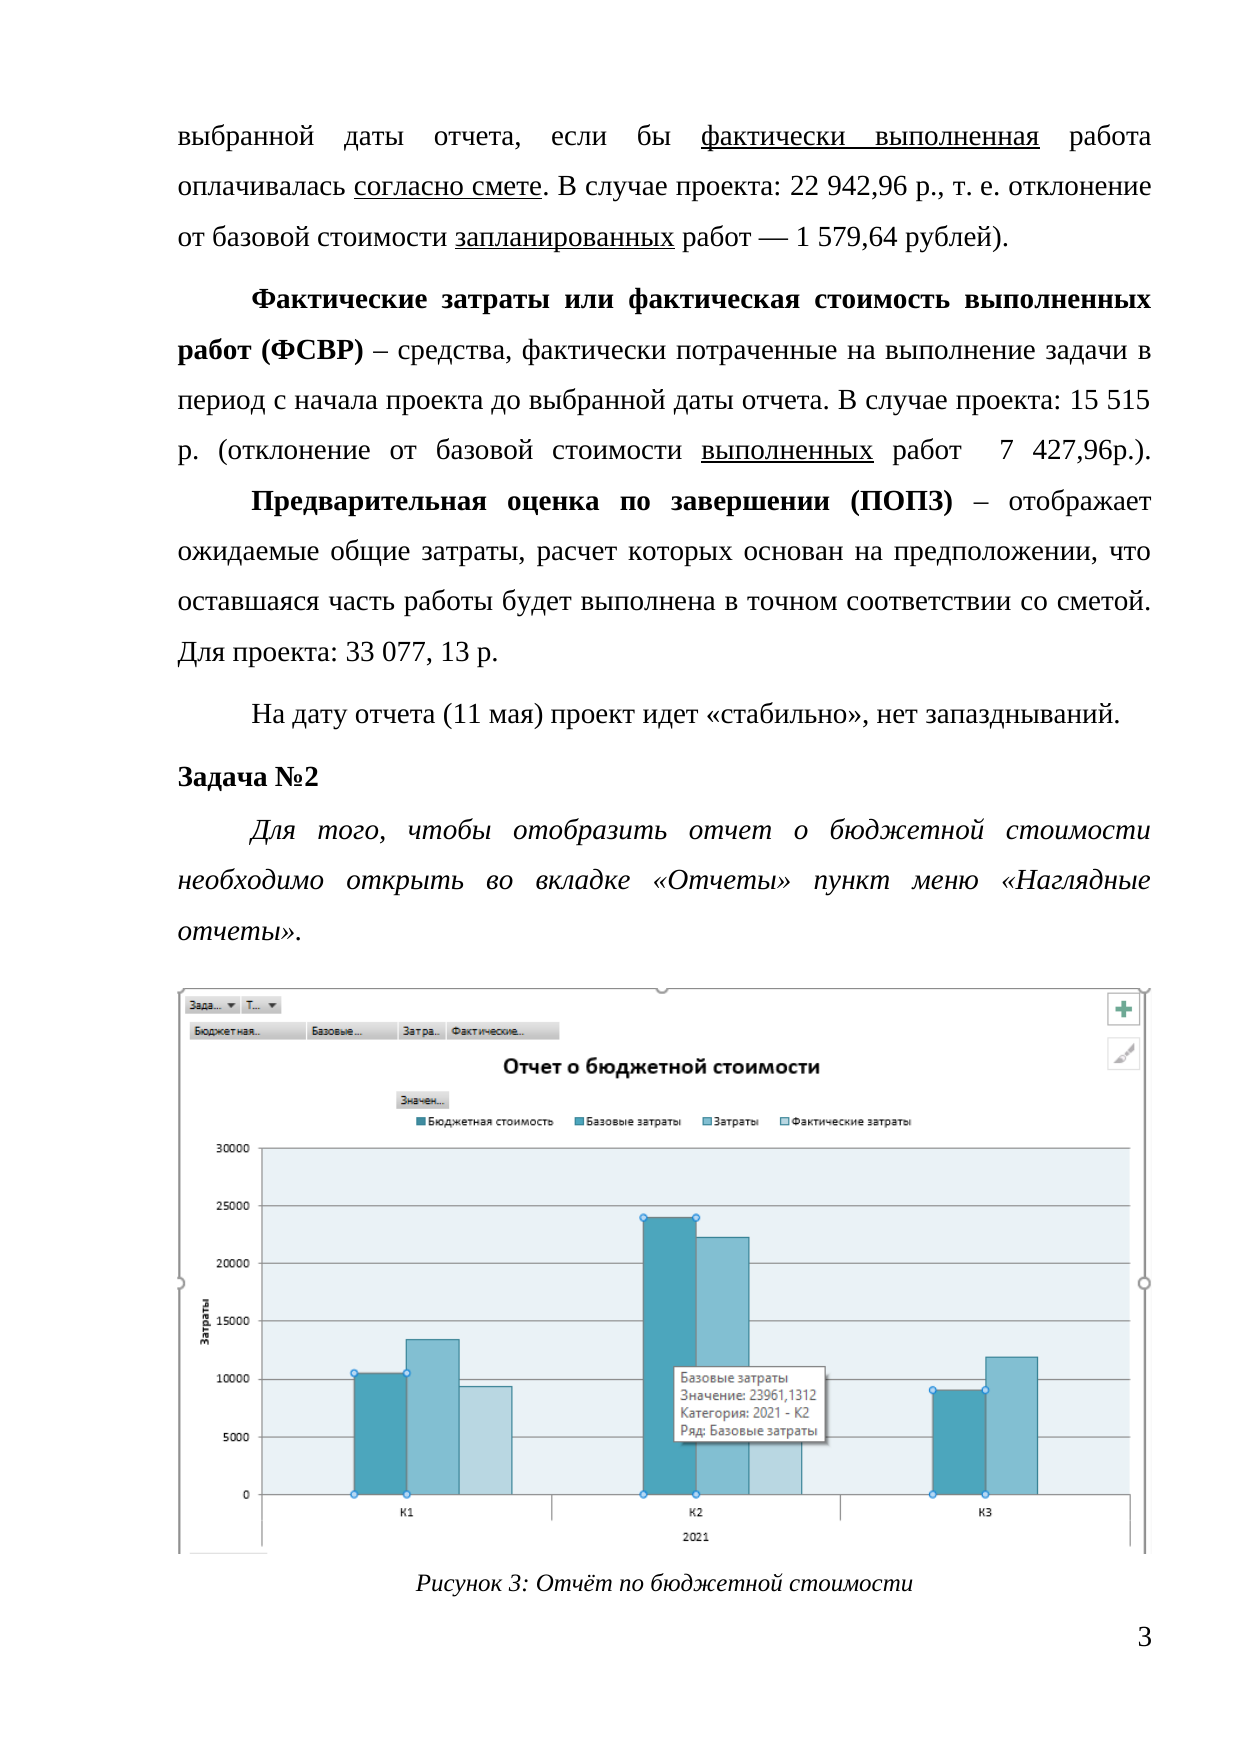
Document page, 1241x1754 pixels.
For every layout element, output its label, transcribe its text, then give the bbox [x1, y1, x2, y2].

text Фактические затраты или фактическая стоимость выполненных работ (ФСВР) – средства, фактически потраченные на выполнение задачи в период с начала проекта до выбранной даты отчета. В случае проекта: 15 515 р. (отклонение от базовой стоимости выполненных работ 7 427,96р.). Предварительная оценка по завершении (ПОПЗ) – отображает ожидаемые общие затраты, расчет которых основан на предположении, что оставшаяся часть работы будет выполнена в точном соответствии со сметой. Для проекта: 33 077, 13 р. [177, 282, 1152, 667]
text На дату отчета (11 мая) проект идет «стабильно», нет запазднываний. [177, 697, 1152, 730]
picture [177, 988, 1152, 1554]
text Для того, чтобы отобразить отчет о бюджетной стоимости необходимо открыть во вкладке «Отчеты» пункт меню «Наглядные отчеты». [177, 812, 1152, 946]
text Задача №2 [177, 759, 1152, 793]
text Рисунок 3: Отчёт по бюджетной стоимости [177, 1554, 1152, 1597]
text выбранной даты отчета, если бы фактически выполненная работа оплачивалась согласно смете. В случае проекта: 22 942,96 р., т. е. отклонение от базовой стоимости запланированных работ — 1 579,64 рублей). [177, 118, 1152, 252]
